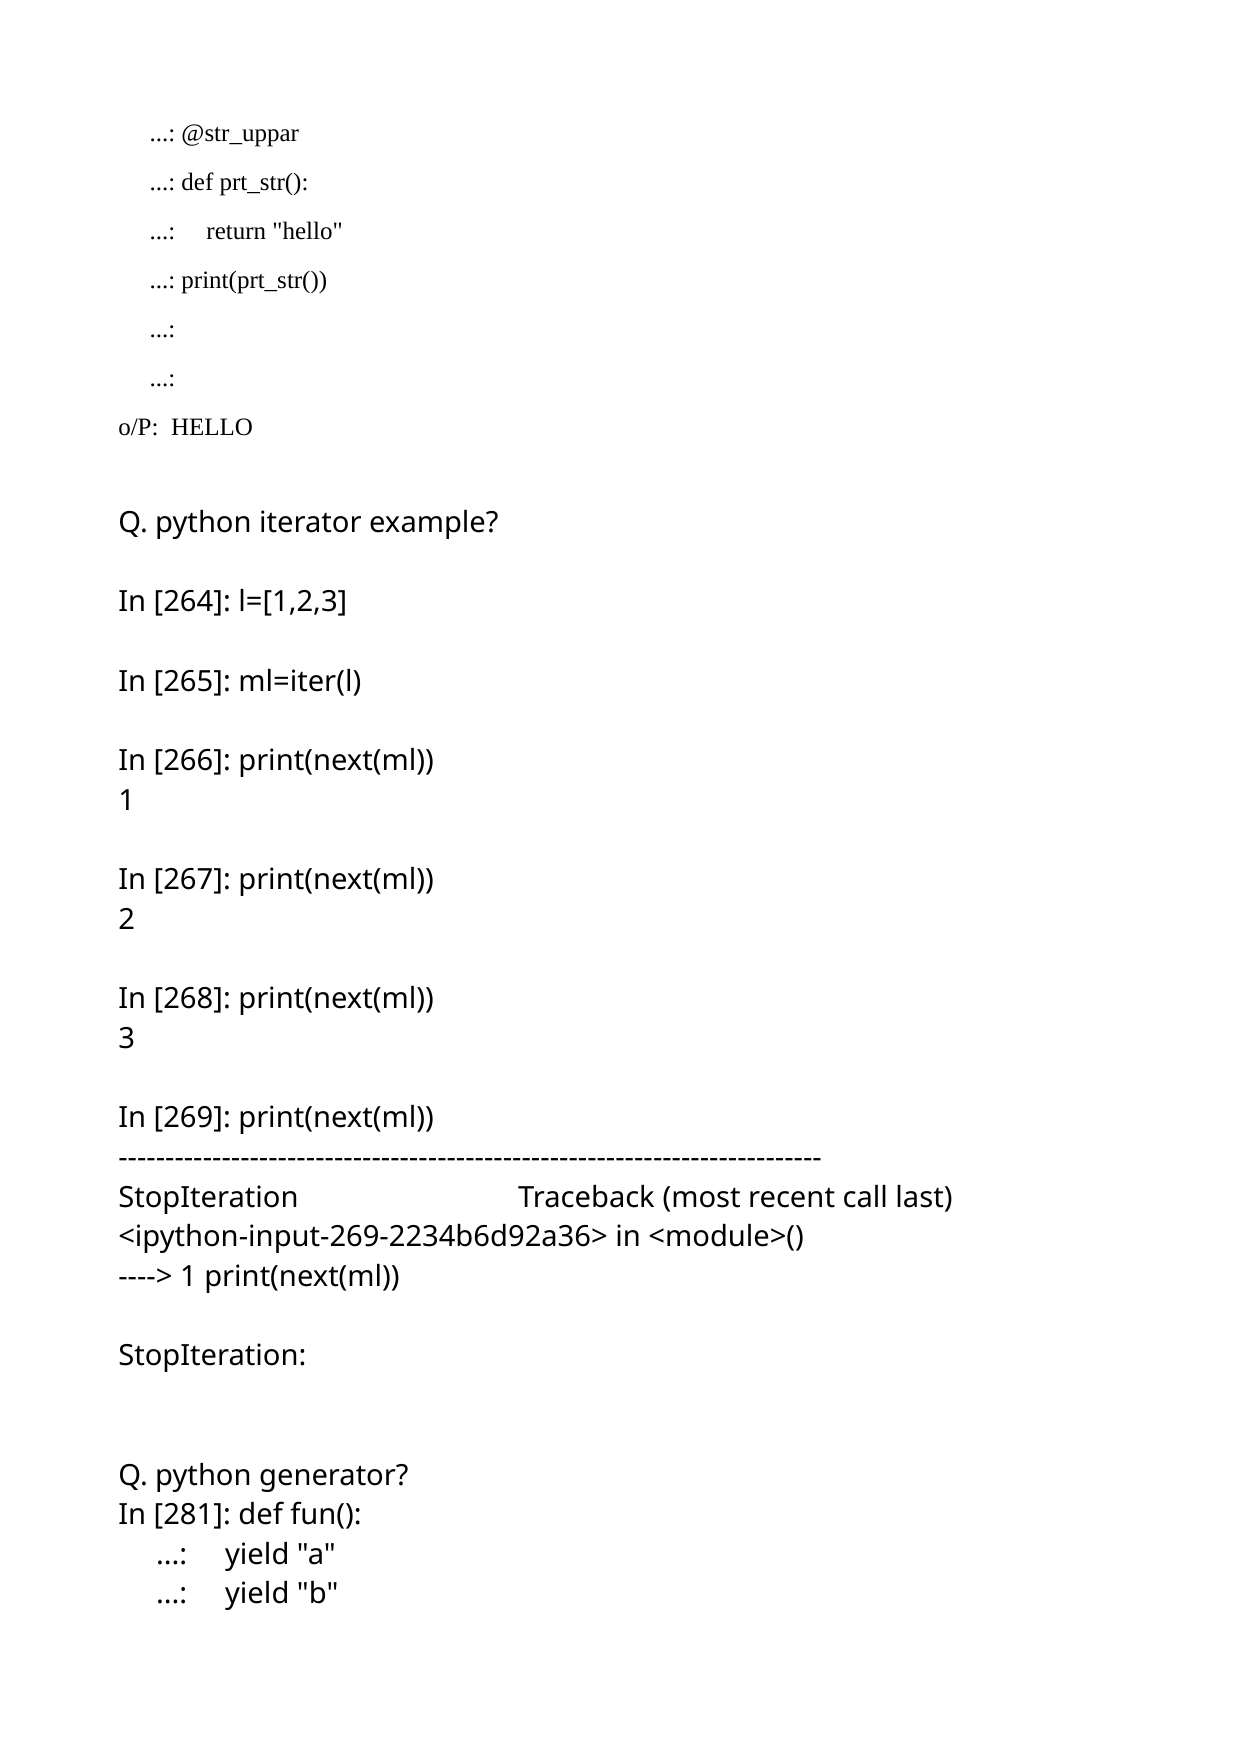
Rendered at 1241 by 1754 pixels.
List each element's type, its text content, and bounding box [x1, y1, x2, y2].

text ...: return "hello" [118, 216, 1122, 245]
text In [264]: l=[1,2,3] [118, 581, 1122, 620]
text In [267]: print(next(ml)) [118, 858, 1122, 898]
text StopIteration: [118, 1335, 1122, 1374]
text 3 [118, 1017, 1122, 1057]
text StopIteration Traceback (most recent call last) [118, 1176, 1122, 1216]
text In [268]: print(next(ml)) [118, 977, 1122, 1017]
text ...: [118, 363, 1122, 392]
text ...: yield "a" [118, 1533, 1122, 1573]
text <ipython-input-269-2234b6d92a36> in <module>() [118, 1216, 1122, 1255]
text ...: [118, 314, 1122, 343]
text Q. python iterator example? [118, 501, 1122, 541]
text ...: print(prt_str()) [118, 265, 1122, 294]
text 2 [118, 898, 1122, 938]
text ...: @str_uppar [118, 118, 1122, 147]
text In [269]: print(next(ml)) [118, 1097, 1122, 1136]
text ...: yield "b" [118, 1573, 1122, 1612]
text ...: def prt_str(): [118, 167, 1122, 196]
text In [265]: ml=iter(l) [118, 660, 1122, 700]
text o/P: HELLO [118, 412, 1122, 441]
text --------------------------------------------------------------------------- [118, 1136, 1122, 1176]
text 1 [118, 779, 1122, 819]
text ----> 1 print(next(ml)) [118, 1255, 1122, 1295]
text Q. python generator? [118, 1454, 1122, 1493]
text In [281]: def fun(): [118, 1493, 1122, 1533]
text In [266]: print(next(ml)) [118, 739, 1122, 779]
